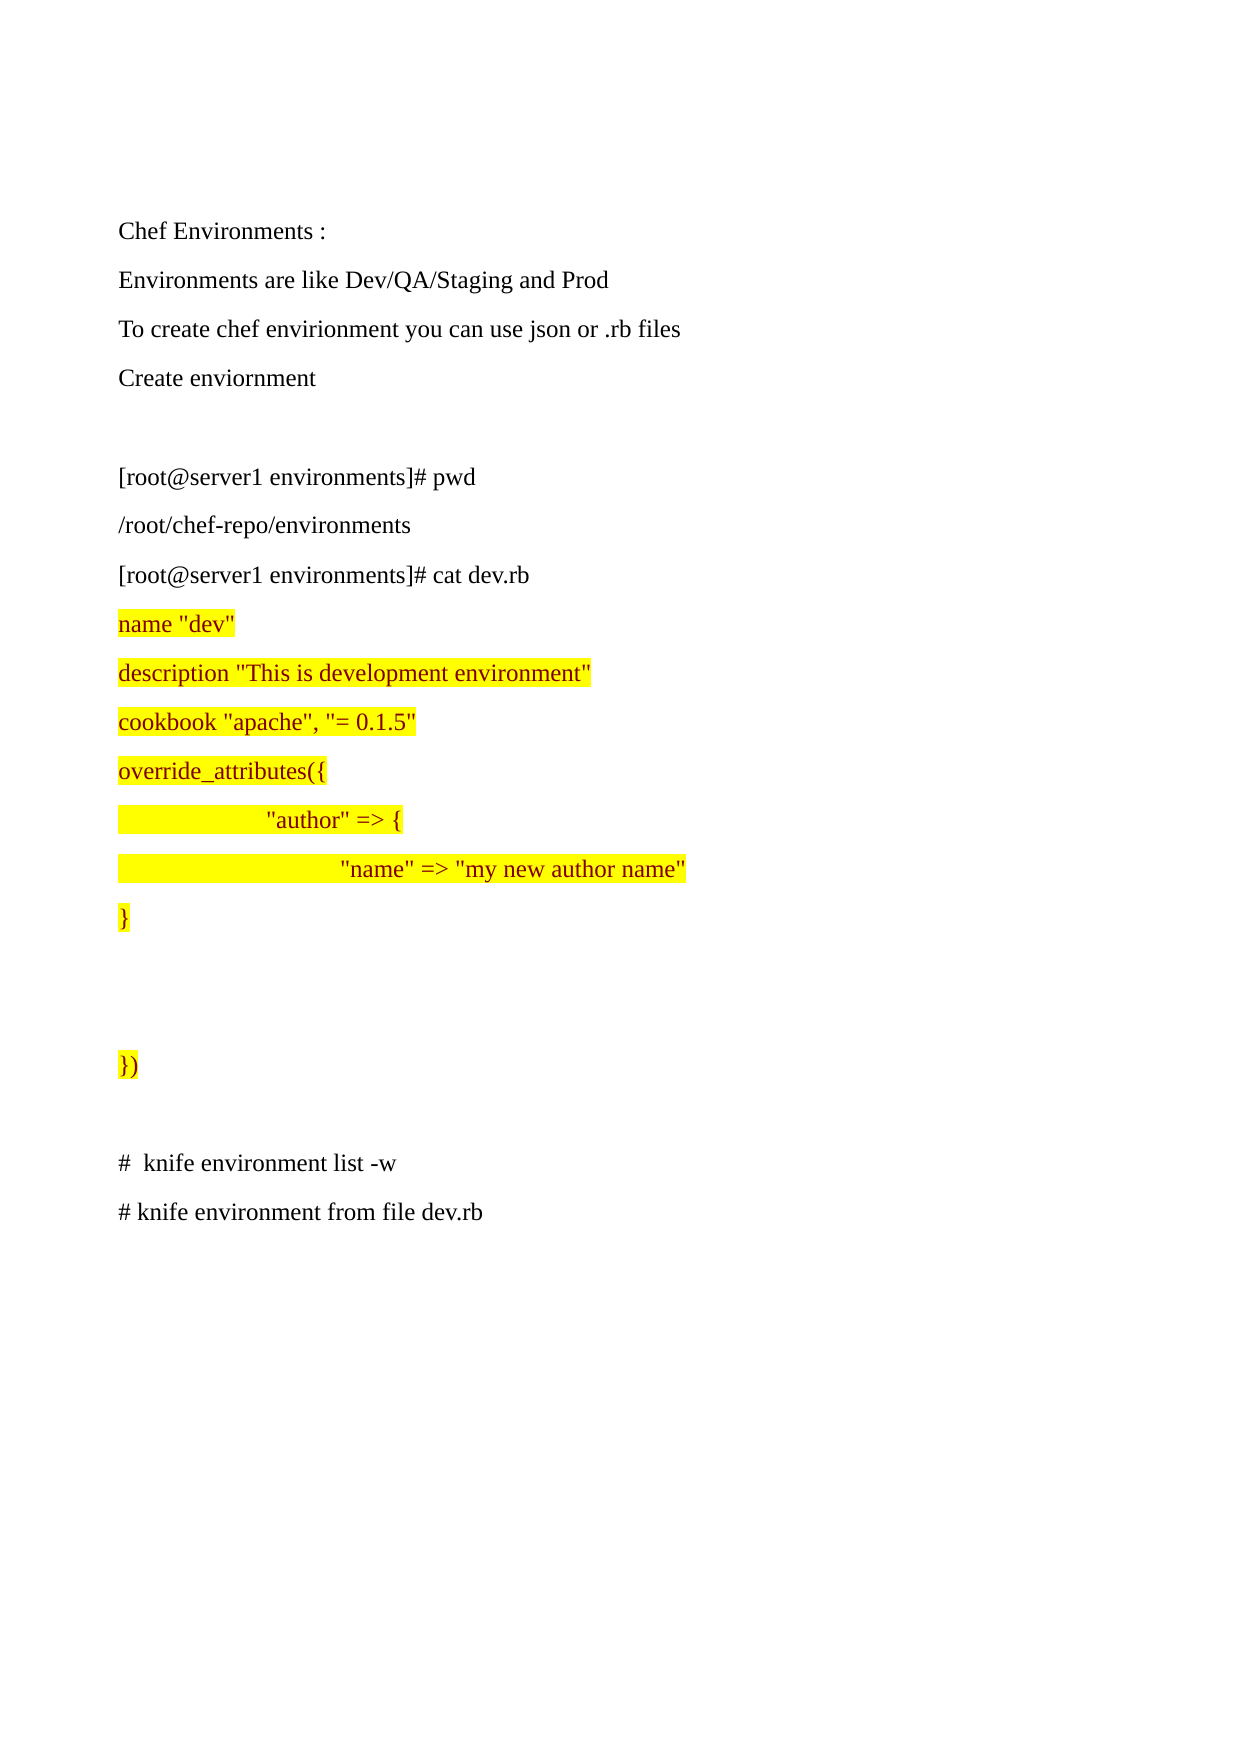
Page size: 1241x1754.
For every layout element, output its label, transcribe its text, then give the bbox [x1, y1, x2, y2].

text } [118, 903, 1122, 932]
text cookbook "apache", "= 0.1.5" [118, 707, 1122, 736]
text "author" => { [118, 805, 1122, 834]
text Create enviornment [118, 363, 1122, 392]
text }) [118, 1050, 1122, 1079]
text [root@server1 environments]# pwd [118, 462, 1122, 490]
text description "This is development environment" [118, 658, 1122, 687]
text name "dev" [118, 609, 1122, 637]
text # knife environment list -w [118, 1148, 1122, 1177]
text override_attributes({ [118, 756, 1122, 785]
text /root/chef-repo/environments [118, 511, 1122, 539]
text To create chef envirionment you can use json or .rb files [118, 314, 1122, 343]
text Chef Environments : [118, 216, 1122, 245]
text # knife environment from file dev.rb [118, 1197, 1122, 1226]
text [root@server1 environments]# cat dev.rb [118, 560, 1122, 588]
text "name" => "my new author name" [118, 854, 1122, 883]
text Environments are like Dev/QA/Staging and Prod [118, 265, 1122, 294]
